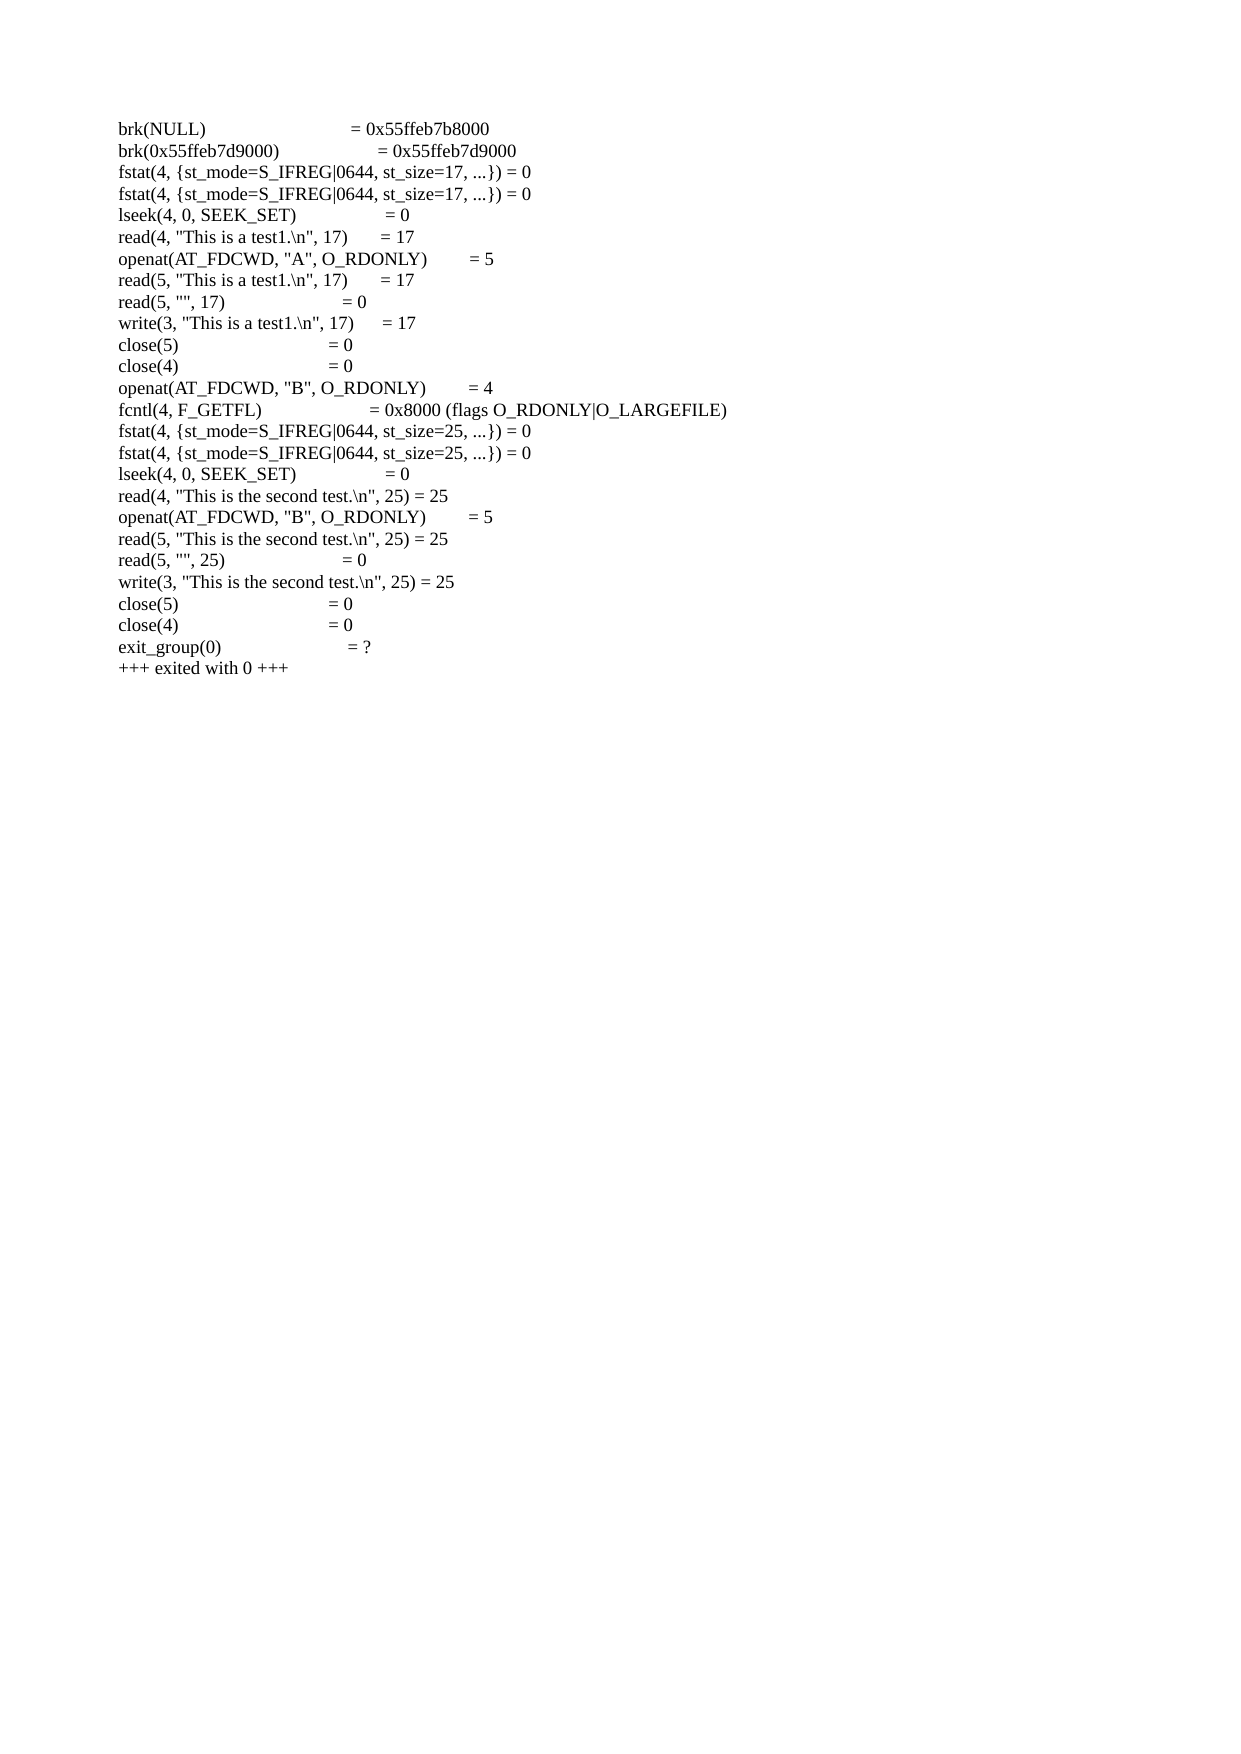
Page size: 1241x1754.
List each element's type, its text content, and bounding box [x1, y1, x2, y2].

text close(5) = 0 [118, 334, 1122, 355]
text write(3, "This is a test1.\n", 17) = 17 [118, 312, 1122, 334]
text fcntl(4, F_GETFL) = 0x8000 (flags O_RDONLY|O_LARGEFILE) [118, 398, 1122, 420]
text read(5, "This is the second test.\n", 25) = 25 [118, 528, 1122, 549]
text fstat(4, {st_mode=S_IFREG|0644, st_size=25, ...}) = 0 [118, 442, 1122, 463]
text read(4, "This is the second test.\n", 25) = 25 [118, 485, 1122, 506]
text lseek(4, 0, SEEK_SET) = 0 [118, 463, 1122, 485]
text read(4, "This is a test1.\n", 17) = 17 [118, 226, 1122, 247]
text close(5) = 0 [118, 592, 1122, 614]
text brk(0x55ffeb7d9000) = 0x55ffeb7d9000 [118, 140, 1122, 161]
text read(5, "", 25) = 0 [118, 549, 1122, 571]
text read(5, "", 17) = 0 [118, 291, 1122, 312]
text lseek(4, 0, SEEK_SET) = 0 [118, 204, 1122, 226]
text brk(NULL) = 0x55ffeb7b8000 [118, 118, 1122, 140]
text +++ exited with 0 +++ [118, 657, 1122, 679]
text close(4) = 0 [118, 614, 1122, 636]
text openat(AT_FDCWD, "B", O_RDONLY) = 5 [118, 506, 1122, 528]
text close(4) = 0 [118, 355, 1122, 377]
text exit_group(0) = ? [118, 636, 1122, 657]
text fstat(4, {st_mode=S_IFREG|0644, st_size=17, ...}) = 0 [118, 161, 1122, 183]
text read(5, "This is a test1.\n", 17) = 17 [118, 269, 1122, 291]
text openat(AT_FDCWD, "B", O_RDONLY) = 4 [118, 377, 1122, 398]
text fstat(4, {st_mode=S_IFREG|0644, st_size=25, ...}) = 0 [118, 420, 1122, 442]
text fstat(4, {st_mode=S_IFREG|0644, st_size=17, ...}) = 0 [118, 183, 1122, 204]
text write(3, "This is the second test.\n", 25) = 25 [118, 571, 1122, 592]
text openat(AT_FDCWD, "A", O_RDONLY) = 5 [118, 247, 1122, 269]
